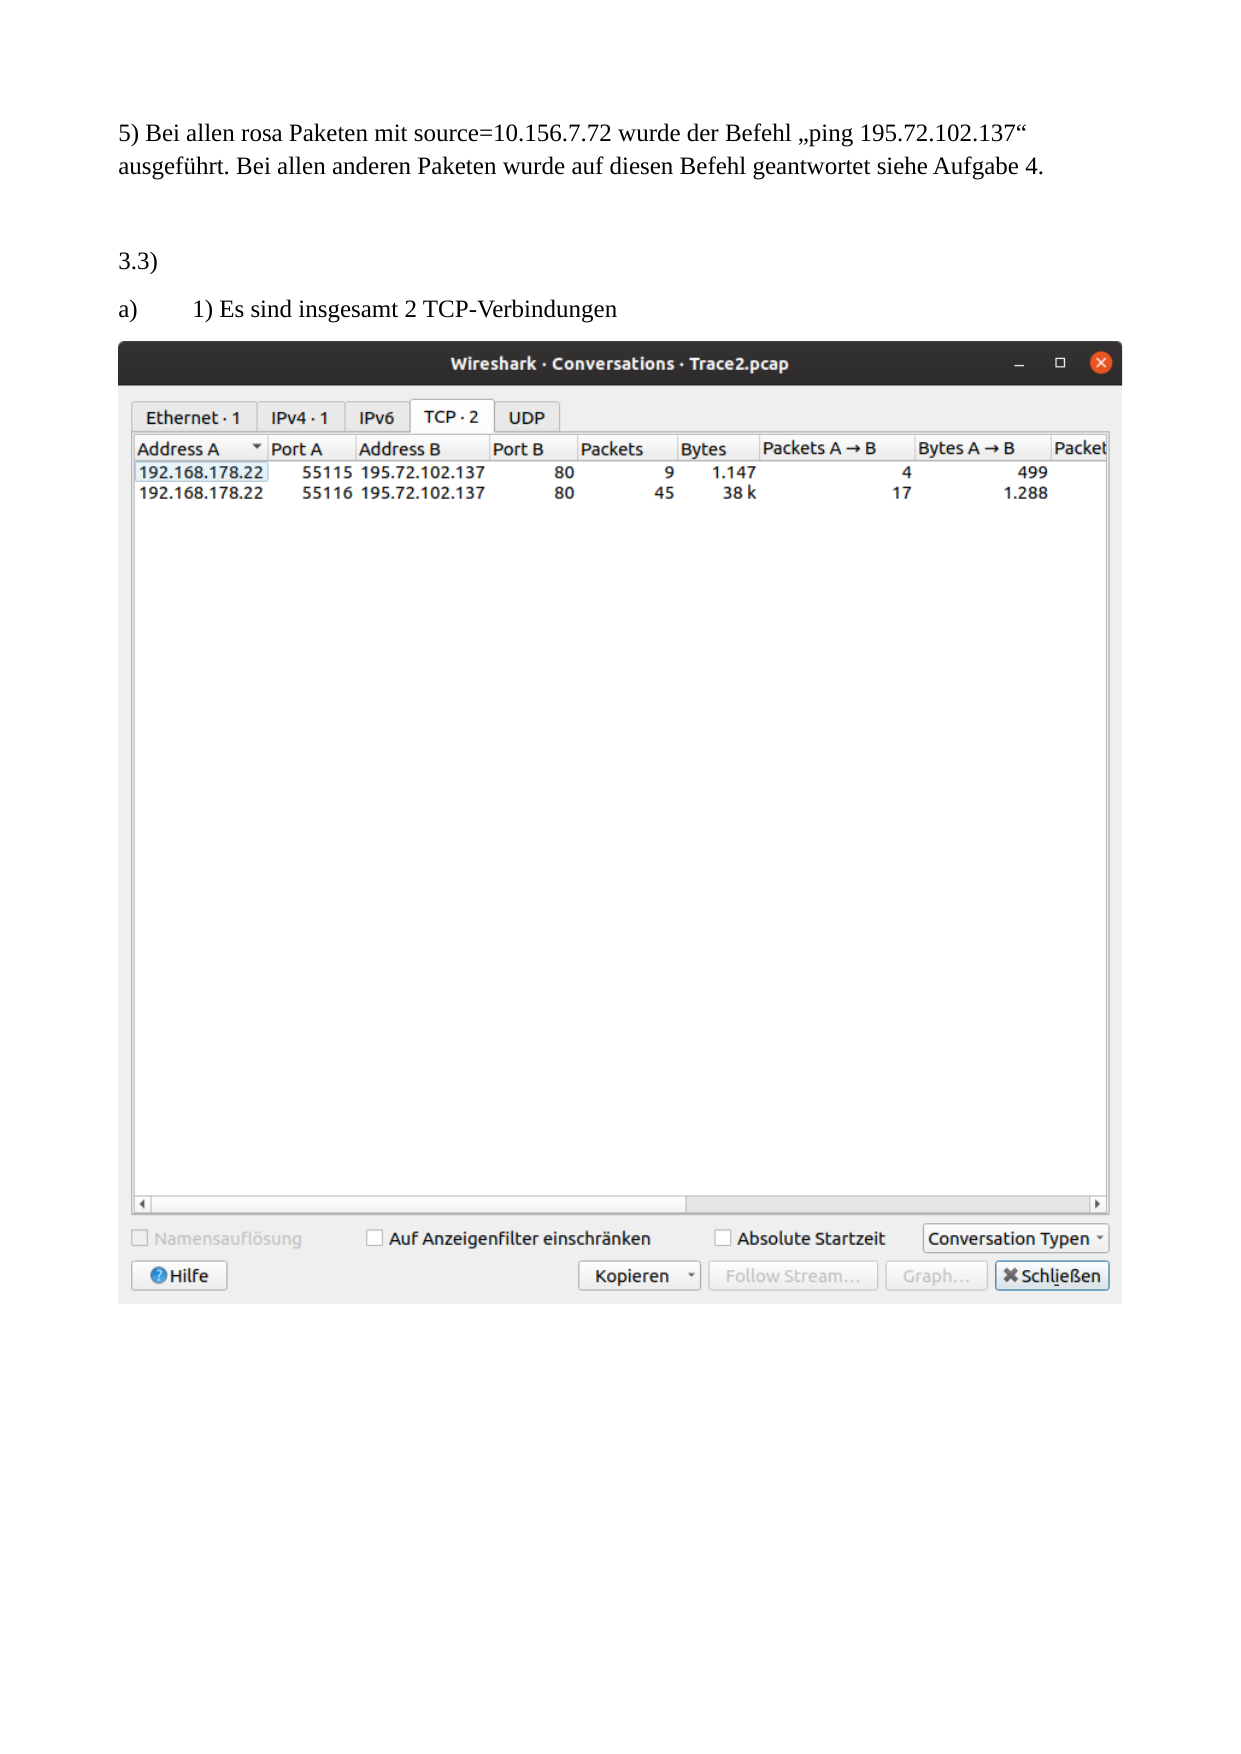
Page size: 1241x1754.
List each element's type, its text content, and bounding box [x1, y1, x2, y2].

text 5) Bei allen rosa Paketen mit source=10.156.7.72 wurde der Befehl „ping 195.72.102.137“ ausgeführt. Bei allen anderen Paketen wurde auf diesen Befehl geantwortet siehe Aufgabe 4. [118, 118, 1122, 180]
picture [118, 341, 1123, 1304]
text 3.3) [118, 246, 1122, 275]
text a) 1) Es sind insgesamt 2 TCP-Verbindungen [118, 294, 1122, 323]
